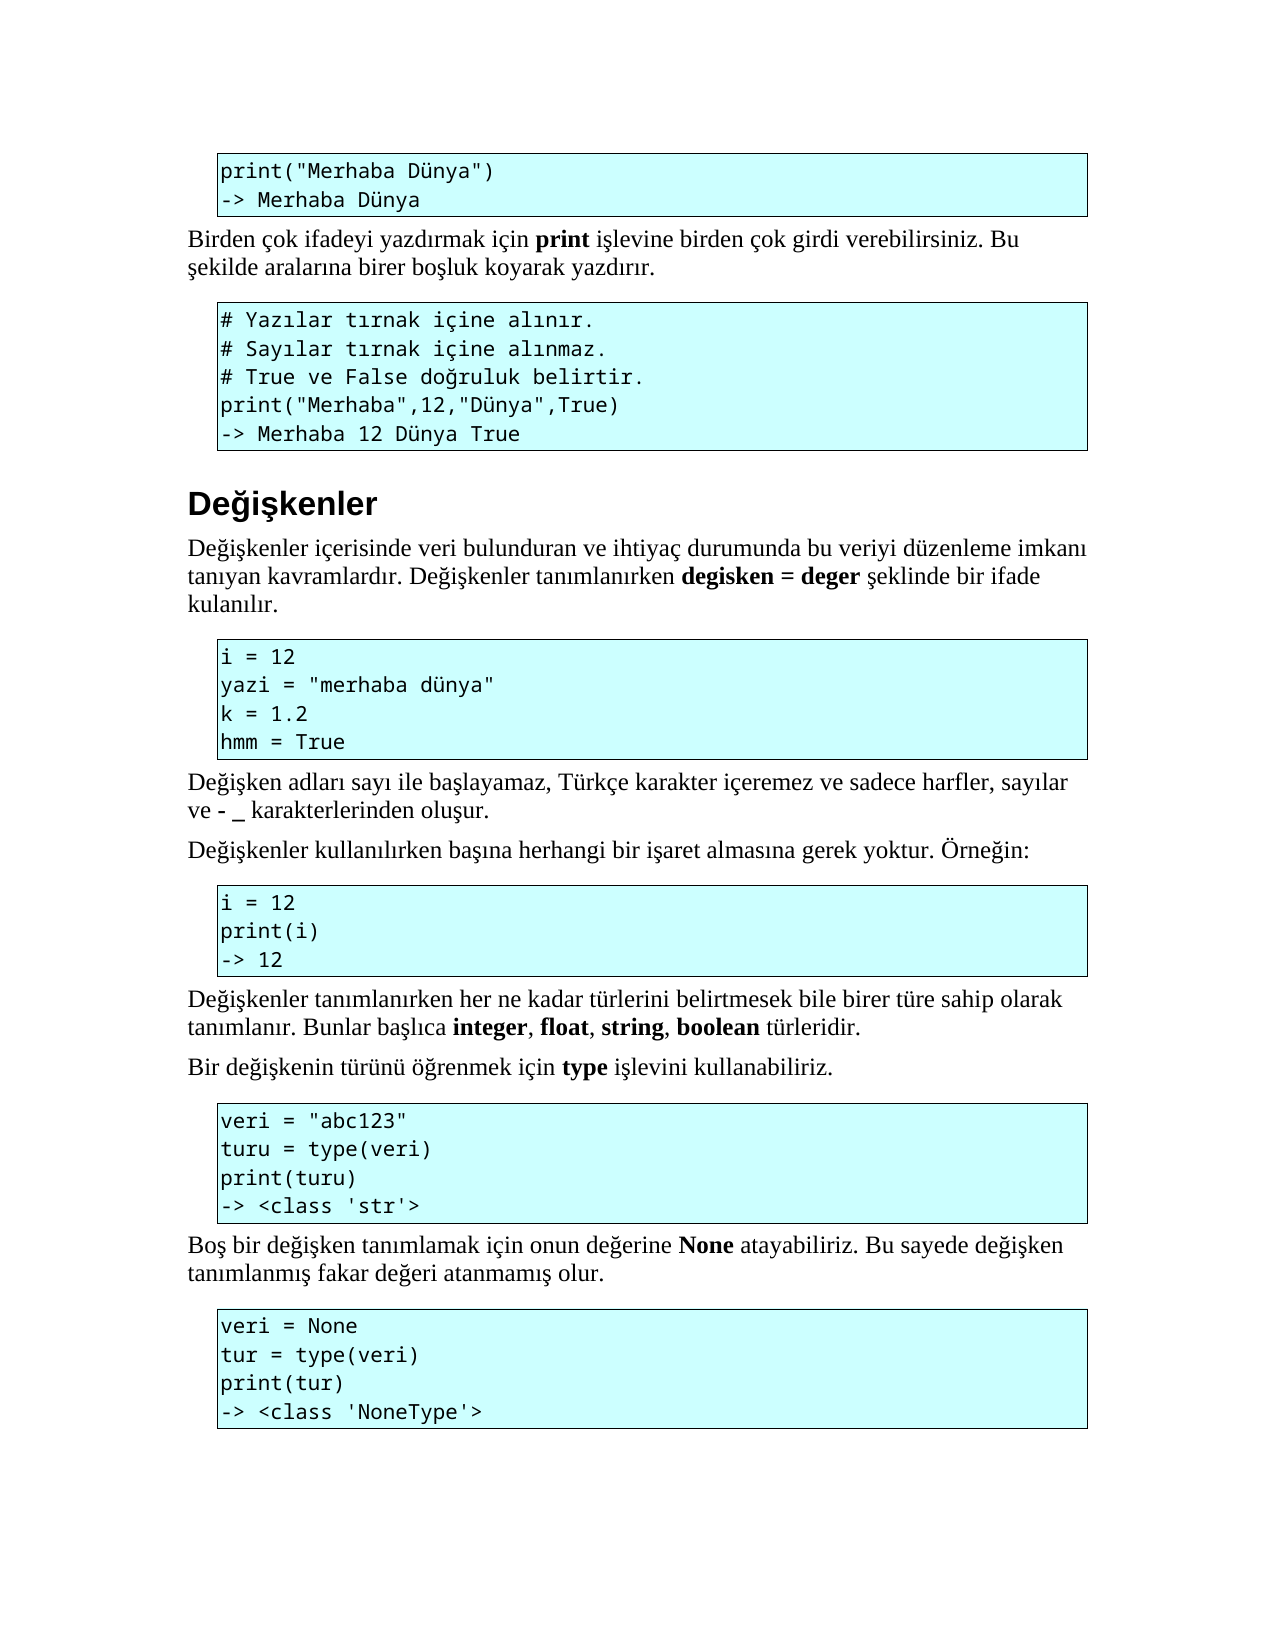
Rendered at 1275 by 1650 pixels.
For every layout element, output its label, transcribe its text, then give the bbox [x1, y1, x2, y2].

text Birden çok ifadeyi yazdırmak için print işlevine birden çok girdi verebilirsiniz. Bu şekilde aralarına birer boşluk koyarak yazdırır. [187, 225, 1087, 281]
text i = 12 print(i) -> 12 [218, 886, 1087, 976]
text print("Merhaba Dünya") -> Merhaba Dünya [218, 154, 1087, 216]
text # Yazılar tırnak içine alınır. # Sayılar tırnak içine alınmaz. # True ve False doğruluk belirtir. print("Merhaba",12,"Dünya",True) -> Merhaba 12 Dünya True [218, 303, 1087, 450]
text Değişkenler tanımlanırken her ne kadar türlerini belirtmesek bile birer türe sahip olarak tanımlanır. Bunlar başlıca integer, float, string, boolean türleridir. [187, 986, 1087, 1041]
text Değişkenler içerisinde veri bulunduran ve ihtiyaç durumunda bu veriyi düzenleme imkanı tanıyan kavramlardır. Değişkenler tanımlanırken degisken = deger şeklinde bir ifade kulanılır. [187, 534, 1087, 618]
subtitle Değişkenler [187, 484, 1087, 522]
text i = 12 yazi = "merhaba dünya" k = 1.2 hmm = True [218, 640, 1087, 759]
text Değişken adları sayı ile başlayamaz, Türkçe karakter içeremez ve sadece harfler, sayılar ve - _ karakterlerinden oluşur. [187, 768, 1087, 823]
text veri = None tur = type(veri) print(tur) -> <class 'NoneType'> [218, 1310, 1087, 1428]
text veri = "abc123" turu = type(veri) print(turu) -> <class 'str'> [218, 1104, 1087, 1223]
text Bir değişkenin türünü öğrenmek için type işlevini kullanabiliriz. [187, 1053, 1087, 1081]
text Boş bir değişken tanımlamak için onun değerine None atayabiliriz. Bu sayede değişken tanımlanmış fakar değeri atanmamış olur. [187, 1232, 1087, 1287]
text Değişkenler kullanılırken başına herhangi bir işaret almasına gerek yoktur. Örneğin: [187, 836, 1087, 864]
